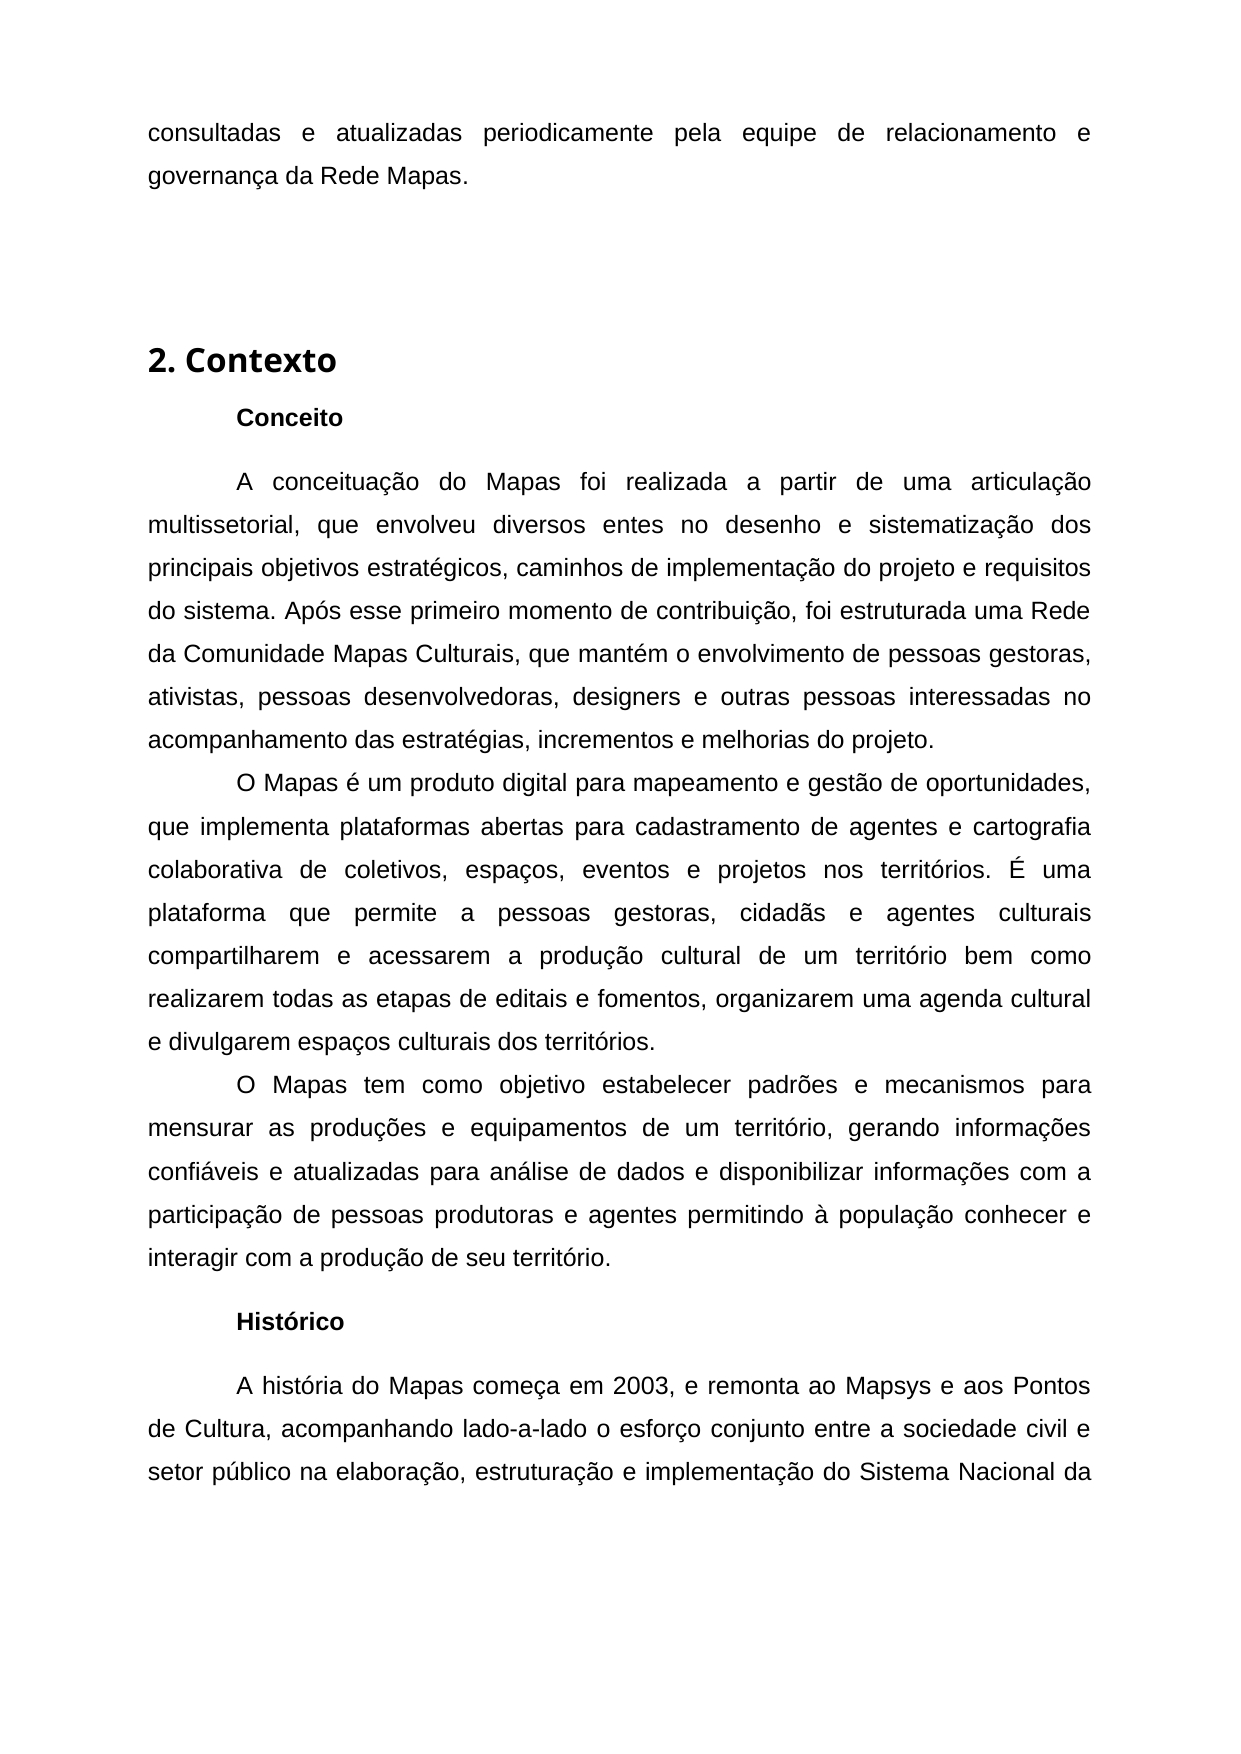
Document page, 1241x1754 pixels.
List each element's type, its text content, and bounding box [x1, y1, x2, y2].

text Histórico [148, 1307, 1093, 1336]
text A história do Mapas começa em 2003, e remonta ao Mapsys e aos Pontos de Cultura, acompanhando lado-a-lado o esforço conjunto entre a sociedade civil e setor público na elaboração, estruturação e implementação do Sistema Nacional da [148, 1371, 1093, 1486]
text A conceituação do Mapas foi realizada a partir de uma articulação multissetorial, que envolveu diversos entes no desenho e sistematização dos principais objetivos estratégicos, caminhos de implementação do projeto e requisitos do sistema. Após esse primeiro momento de contribuição, foi estruturada uma Rede da Comunidade Mapas Culturais, que mantém o envolvimento de pessoas gestoras, ativistas, pessoas desenvolvedoras, designers e outras pessoas interessadas no acompanhamento das estratégias, incrementos e melhorias do projeto. [148, 467, 1093, 754]
text O Mapas é um produto digital para mapeamento e gestão de oportunidades, que implementa plataformas abertas para cadastramento de agentes e cartografia colaborativa de coletivos, espaços, eventos e projetos nos territórios. É uma plataforma que permite a pessoas gestoras, cidadãs e agentes culturais compartilharem e acessarem a produção cultural de um território bem como realizarem todas as etapas de editais e fomentos, organizarem uma agenda cultural e divulgarem espaços culturais dos territórios. [148, 768, 1093, 1056]
text Conceito [148, 403, 1093, 431]
text O Mapas tem como objetivo estabelecer padrões e mecanismos para mensurar as produções e equipamentos de um território, gerando informações confiáveis e atualizadas para análise de dados e disponibilizar informações com a participação de pessoas produtoras e agentes permitindo à população conhecer e interagir com a produção de seu território. [148, 1070, 1093, 1272]
text consultadas e atualizadas periodicamente pela equipe de relacionamento e governança da Rede Mapas. [148, 118, 1093, 190]
subtitle 2. Contexto [148, 336, 1093, 382]
